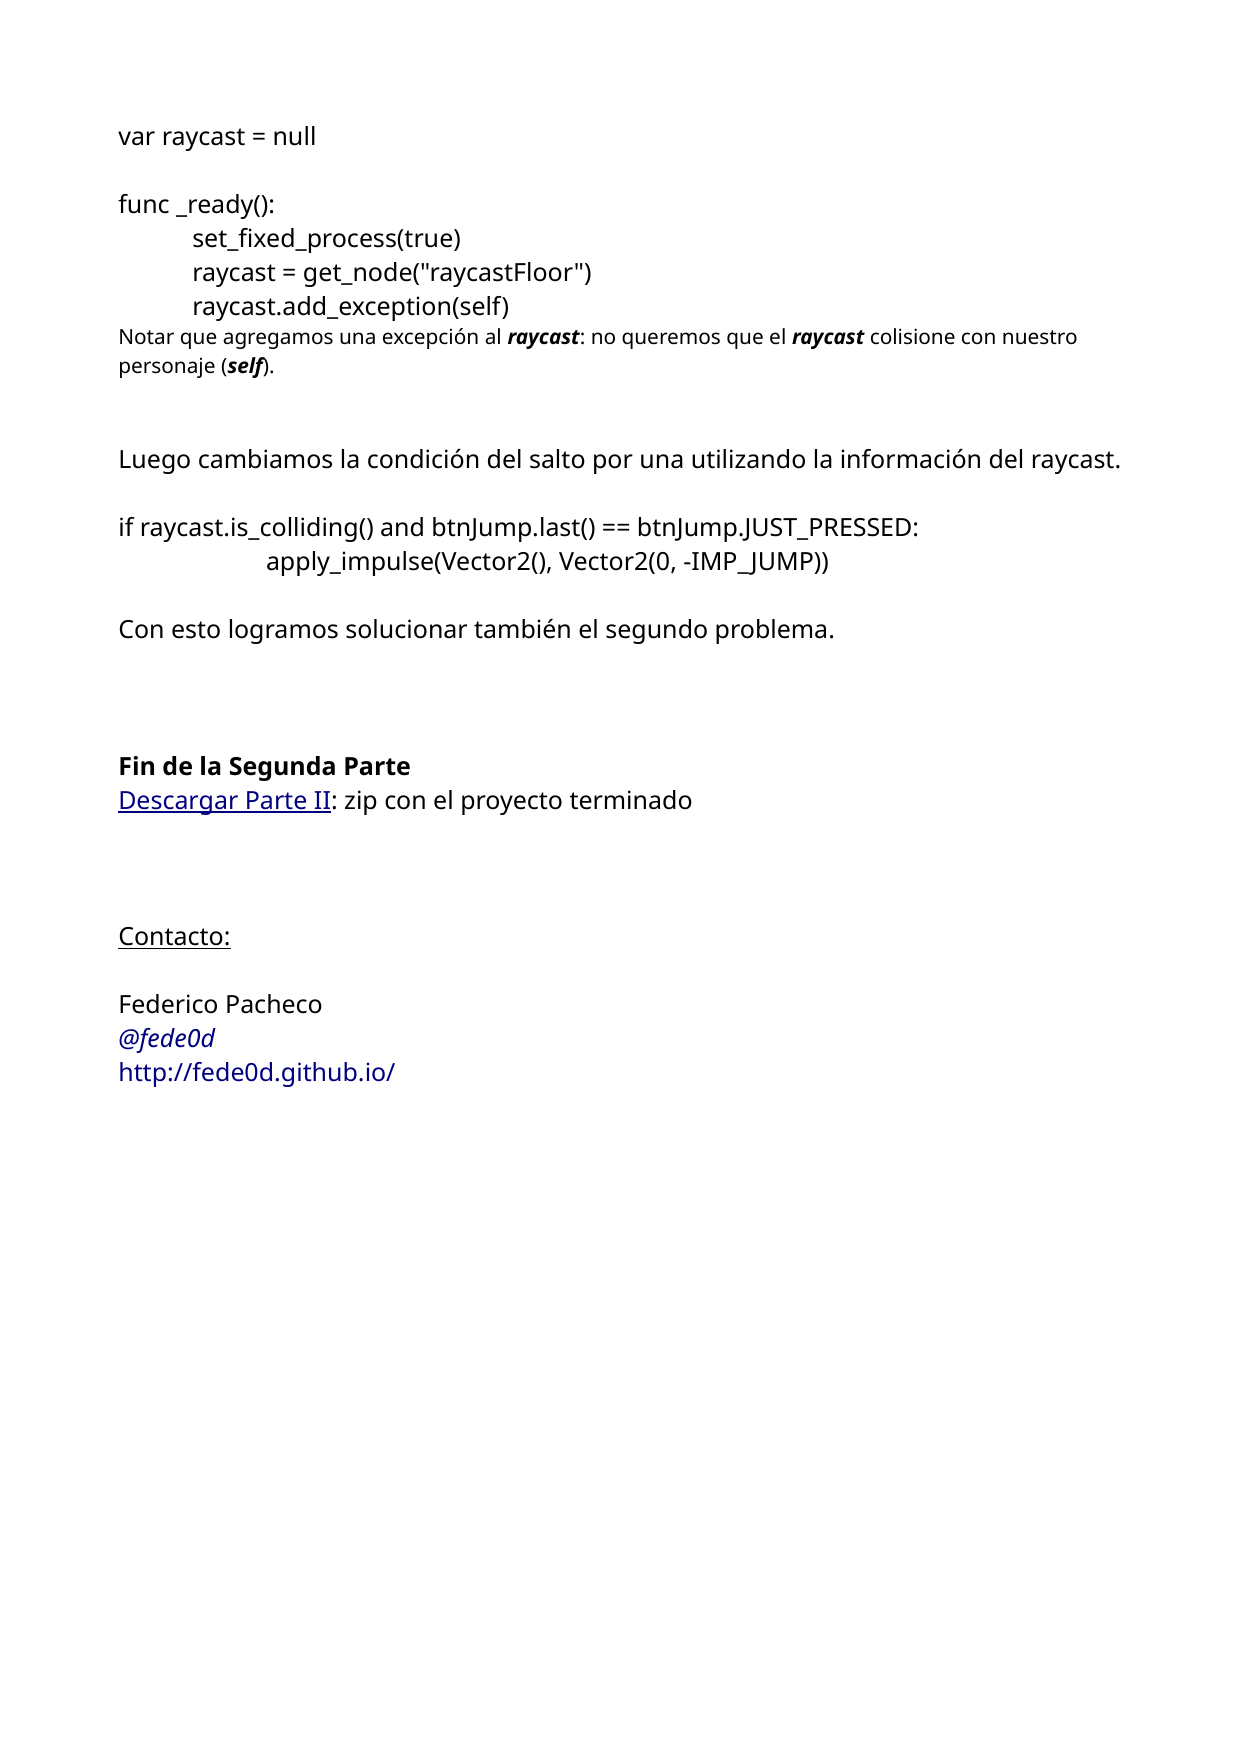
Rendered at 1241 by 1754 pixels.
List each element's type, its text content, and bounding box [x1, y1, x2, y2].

text raycast = get_node("raycastFloor") [118, 254, 1122, 288]
text http://fede0d.github.io/ [118, 1055, 1122, 1089]
text Descargar Parte II: zip con el proyecto terminado [118, 782, 1122, 817]
text set_fixed_process(true) [118, 220, 1122, 254]
text Contacto: [118, 919, 1122, 953]
text Con esto logramos solucionar también el segundo problema. [118, 612, 1122, 646]
text @fede0d [118, 1021, 1122, 1055]
text apply_impulse(Vector2(), Vector2(0, -IMP_JUMP)) [118, 544, 1122, 578]
text var raycast = null [118, 118, 1122, 152]
text Notar que agregamos una excepción al raycast: no queremos que el raycast colisione con nuestro personaje (self). [118, 322, 1122, 379]
text Federico Pacheco [118, 987, 1122, 1021]
text Fin de la Segunda Parte [118, 748, 1122, 782]
text raycast.add_exception(self) [118, 288, 1122, 322]
text func _ready(): [118, 186, 1122, 220]
text Luego cambiamos la condición del salto por una utilizando la información del raycast. [118, 442, 1122, 476]
text if raycast.is_colliding() and btnJump.last() == btnJump.JUST_PRESSED: [118, 510, 1122, 544]
